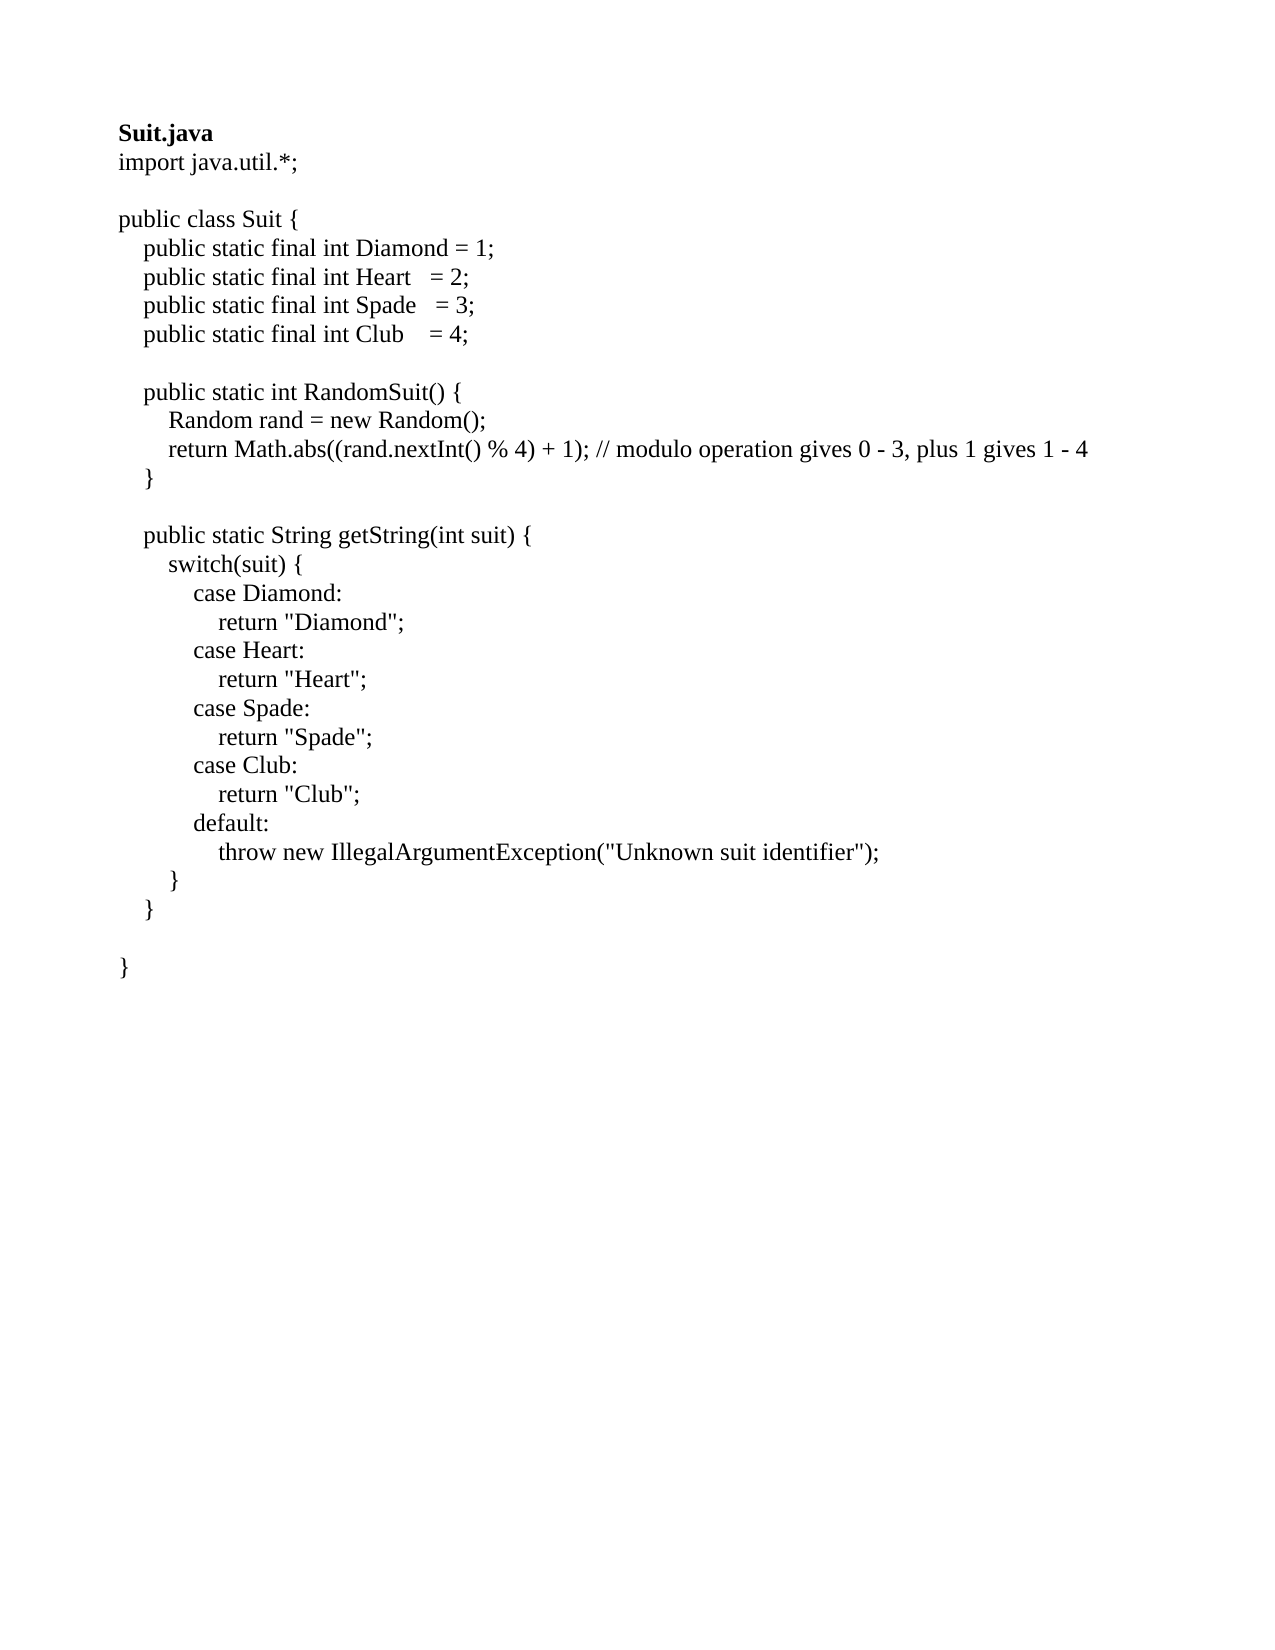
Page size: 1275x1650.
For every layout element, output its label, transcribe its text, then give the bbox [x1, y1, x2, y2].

text return "Club"; [118, 779, 1157, 808]
text Suit.java [118, 118, 1157, 147]
text import java.util.*; [118, 147, 1157, 176]
text public static int RandomSuit() { [118, 377, 1157, 406]
text return "Heart"; [118, 664, 1157, 693]
text public static final int Club = 4; [118, 319, 1157, 348]
text public static final int Heart = 2; [118, 262, 1157, 291]
text return Math.abs((rand.nextInt() % 4) + 1); // modulo operation gives 0 - 3, plus 1 gives 1 - 4 [118, 434, 1157, 463]
text case Diamond: [118, 578, 1157, 607]
text throw new IllegalArgumentException("Unknown suit identifier"); [118, 837, 1157, 866]
text } [118, 894, 1157, 923]
text public static String getString(int suit) { [118, 521, 1157, 549]
text switch(suit) { [118, 549, 1157, 578]
text case Heart: [118, 636, 1157, 664]
text return "Spade"; [118, 722, 1157, 751]
text public static final int Diamond = 1; [118, 233, 1157, 262]
text return "Diamond"; [118, 607, 1157, 636]
text case Spade: [118, 693, 1157, 722]
text } [118, 952, 1157, 981]
text default: [118, 808, 1157, 837]
text case Club: [118, 751, 1157, 779]
text } [118, 463, 1157, 492]
text public class Suit { [118, 204, 1157, 233]
text } [118, 866, 1157, 894]
text public static final int Spade = 3; [118, 291, 1157, 319]
text Random rand = new Random(); [118, 406, 1157, 434]
